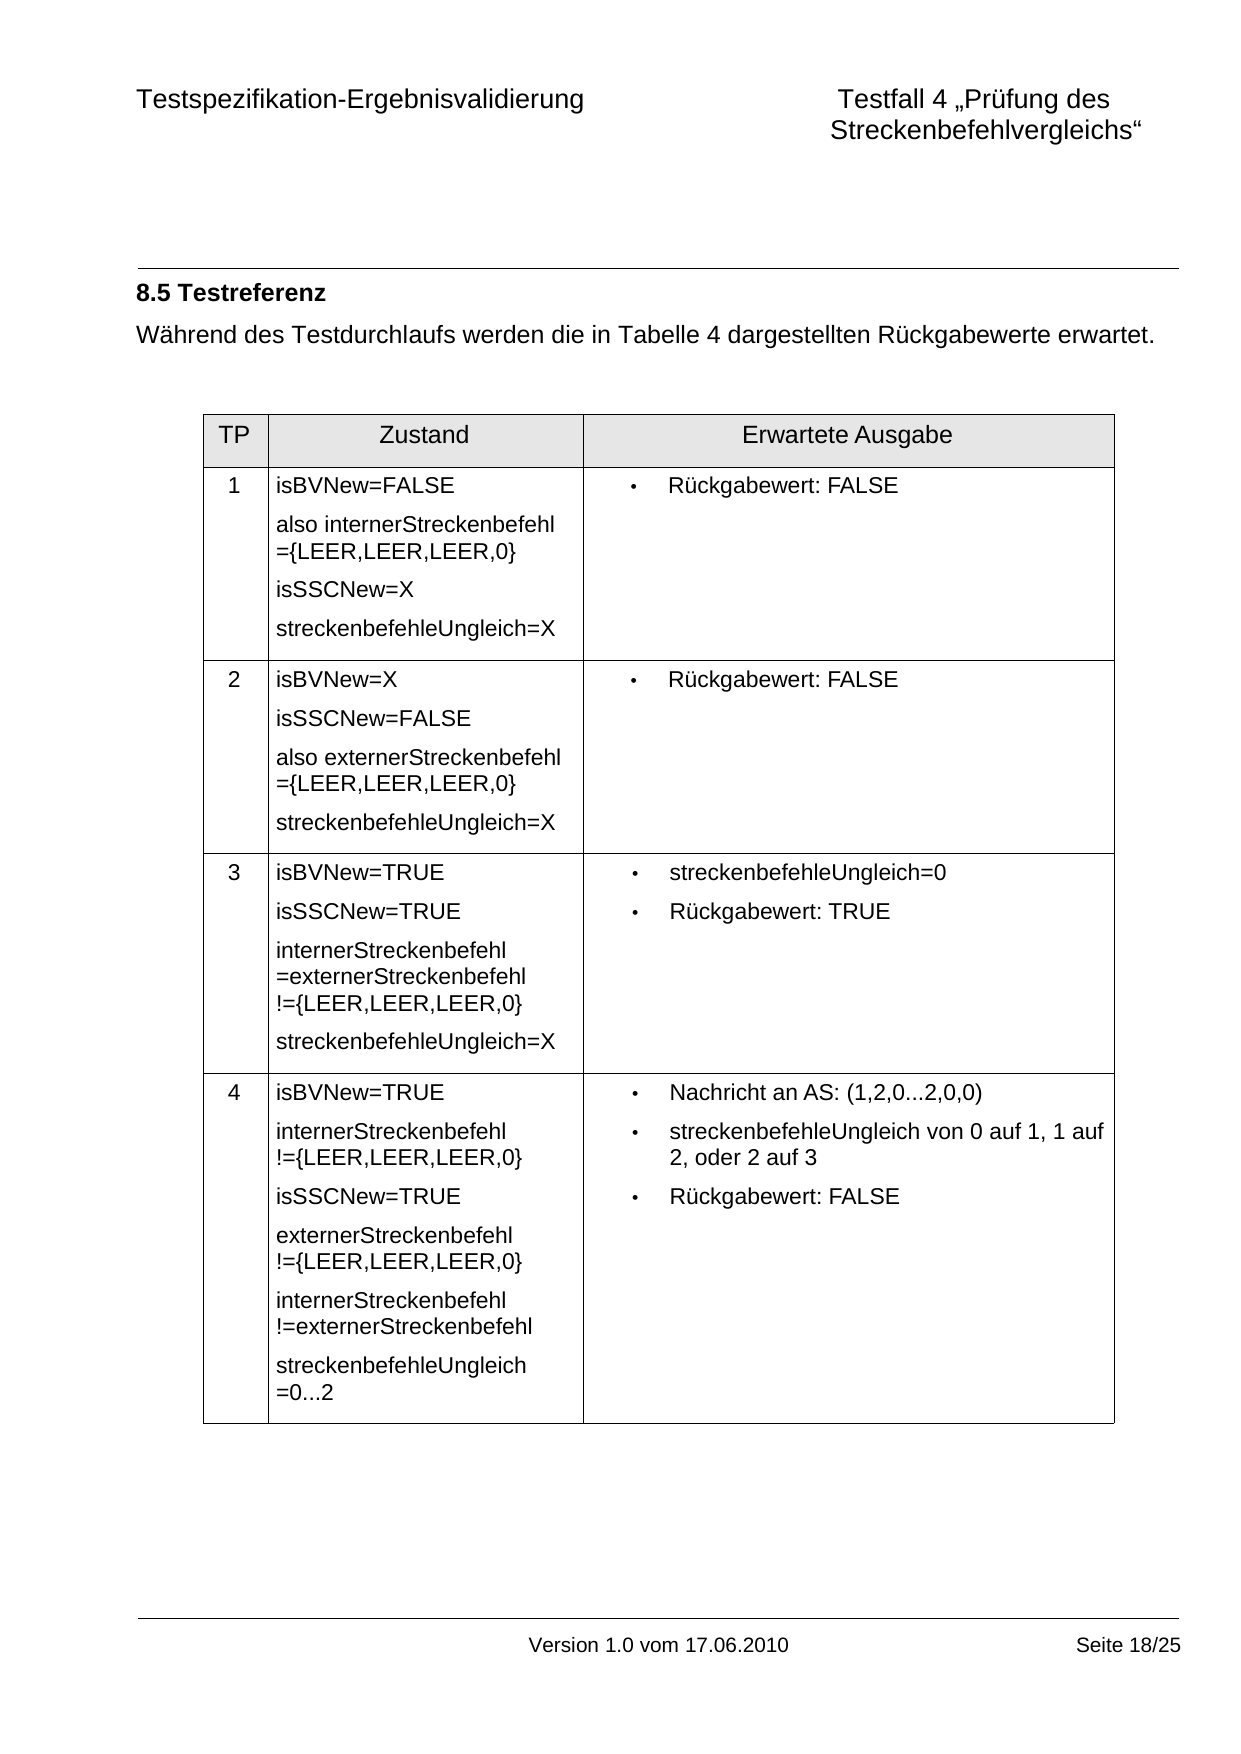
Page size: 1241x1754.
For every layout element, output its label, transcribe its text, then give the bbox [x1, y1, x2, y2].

table_cell Rückgabewert: FALSE [584, 661, 1114, 853]
table_header TP [204, 415, 268, 467]
table_cell 4 [204, 1074, 268, 1423]
table_cell Rückgabewert: FALSE [584, 468, 1114, 660]
table_cell 1 [204, 468, 268, 660]
text Während des Testdurchlaufs werden die in Tabelle 4 dargestellten Rückgabewerte erwartet. [136, 319, 1181, 348]
table_cell isBVNew=FALSE also internerStreckenbefehl ={LEER,LEER,LEER,0} isSSCNew=X streckenbefehleUngleich=X [269, 468, 583, 660]
subtitle Testreferenz [136, 289, 1181, 307]
table_header Erwartete Ausgabe [584, 415, 1114, 467]
table_header Zustand [269, 415, 583, 467]
table_cell isBVNew=X isSSCNew=FALSE also externerStreckenbefehl ={LEER,LEER,LEER,0} streckenbefehleUngleich=X [269, 661, 583, 853]
table_cell isBVNew=TRUE internerStreckenbefehl !={LEER,LEER,LEER,0} isSSCNew=TRUE externerStreckenbefehl !={LEER,LEER,LEER,0} internerStreckenbefehl !=externerStreckenbefehl streckenbefehleUngleich =0...2 [269, 1074, 583, 1423]
table_cell isBVNew=TRUE isSSCNew=TRUE internerStreckenbefehl =externerStreckenbefehl !={LEER,LEER,LEER,0} streckenbefehleUngleich=X [269, 854, 583, 1073]
table_cell 2 [204, 661, 268, 853]
table_cell Nachricht an AS: (1,2,0...2,0,0) streckenbefehleUngleich von 0 auf 1, 1 auf 2, oder 2 auf 3 Rückgabewert: FALSE [584, 1074, 1114, 1423]
table_cell streckenbefehleUngleich=0 Rückgabewert: TRUE [584, 854, 1114, 1073]
table_cell 3 [204, 854, 268, 1073]
